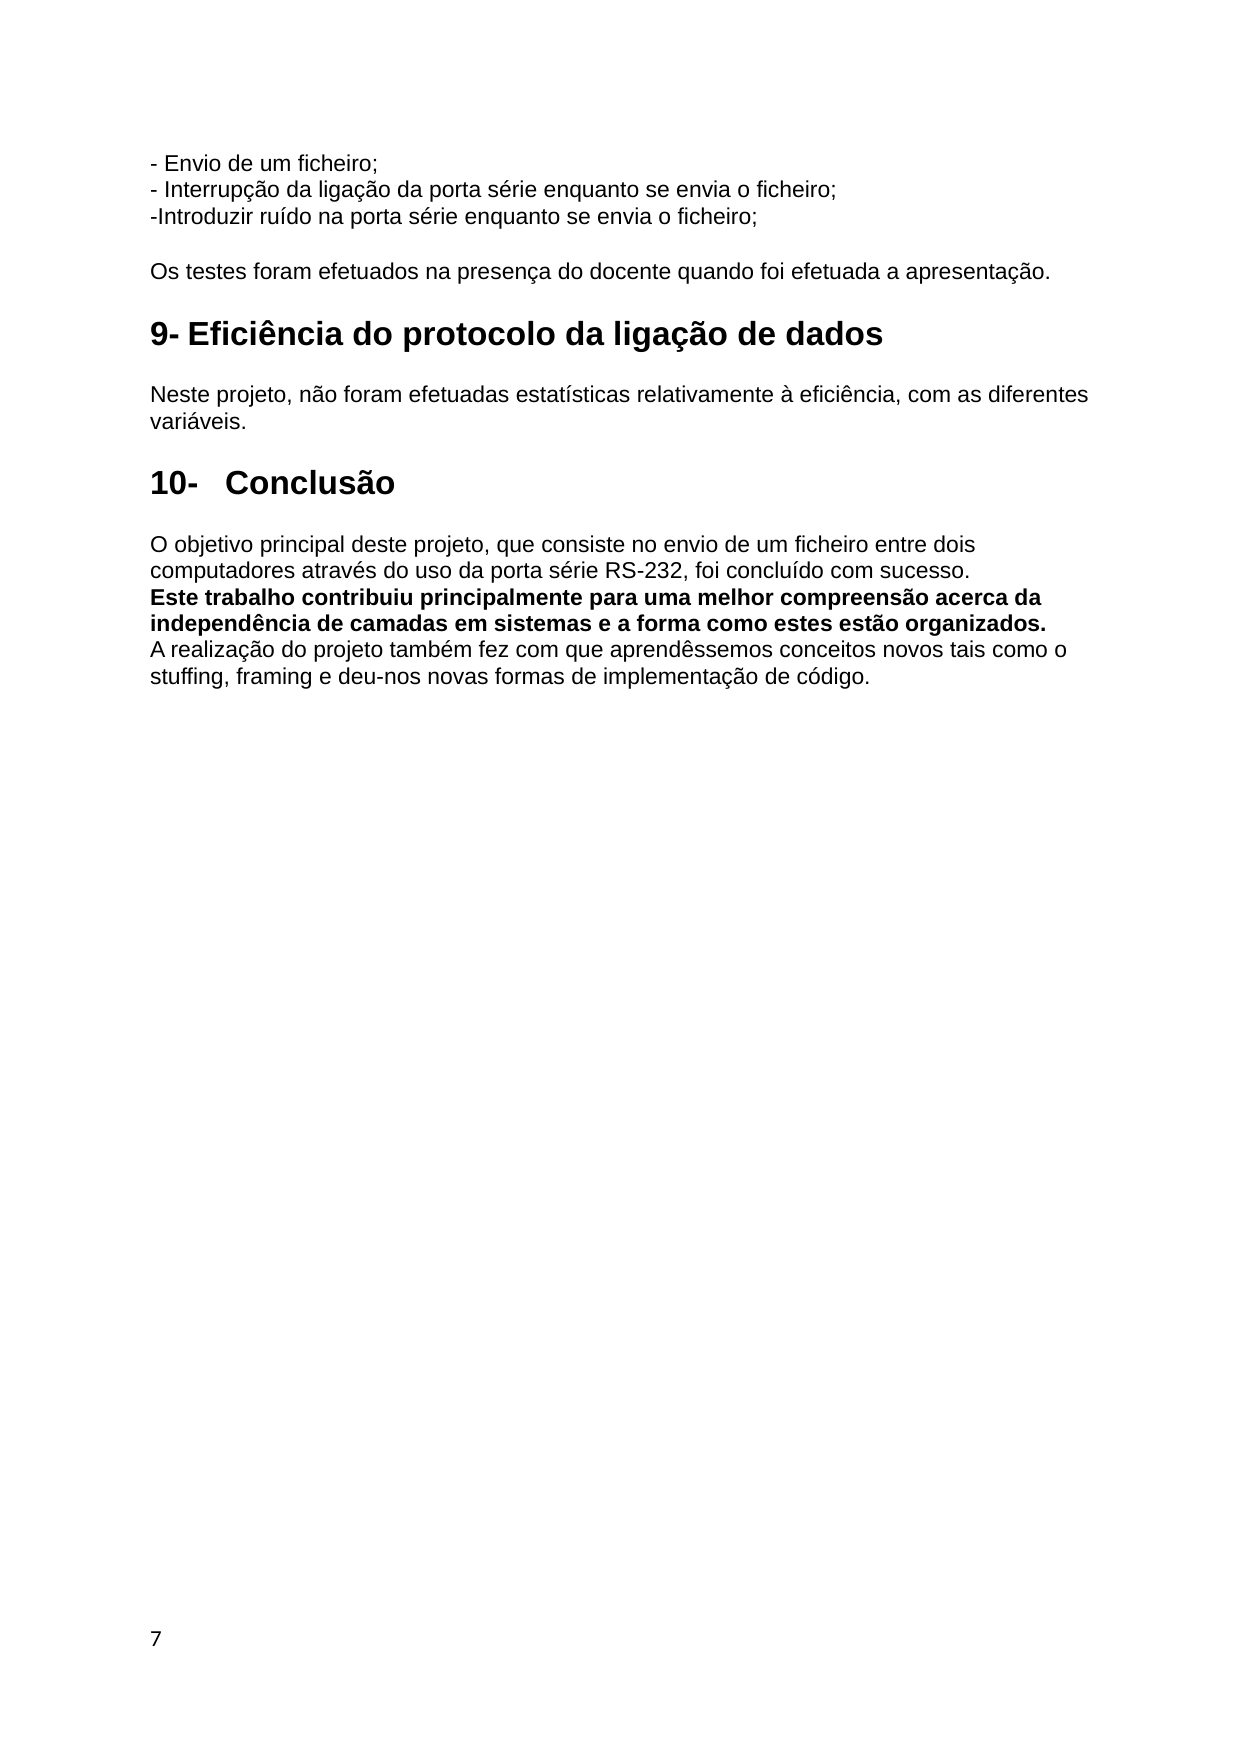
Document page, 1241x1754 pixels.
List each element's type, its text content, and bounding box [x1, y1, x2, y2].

subtitle Conclusão [150, 463, 1090, 502]
subtitle - Envio de um ficheiro; - Interrupção da ligação da porta série enquanto se envia o ficheiro; -Introduzir ruído na porta série enquanto se envia o ficheiro; [150, 150, 1090, 229]
subtitle Eficiência do protocolo da ligação de dados [150, 314, 1090, 352]
subtitle Os testes foram efetuados na presença do docente quando foi efetuada a apresentação. [150, 258, 1090, 284]
subtitle Neste projeto, não foram efetuadas estatísticas relativamente à eficiência, com as diferentes variáveis. [150, 381, 1090, 434]
subtitle O objetivo principal deste projeto, que consiste no envio de um ficheiro entre dois computadores através do uso da porta série RS-232, foi concluído com sucesso. Este trabalho contribuiu principalmente para uma melhor compreensão acerca da independência de camadas em sistemas e a forma como estes estão organizados. A realização do projeto também fez com que aprendêssemos conceitos novos tais como o stuffing, framing e deu-nos novas formas de implementação de código. [150, 531, 1090, 689]
